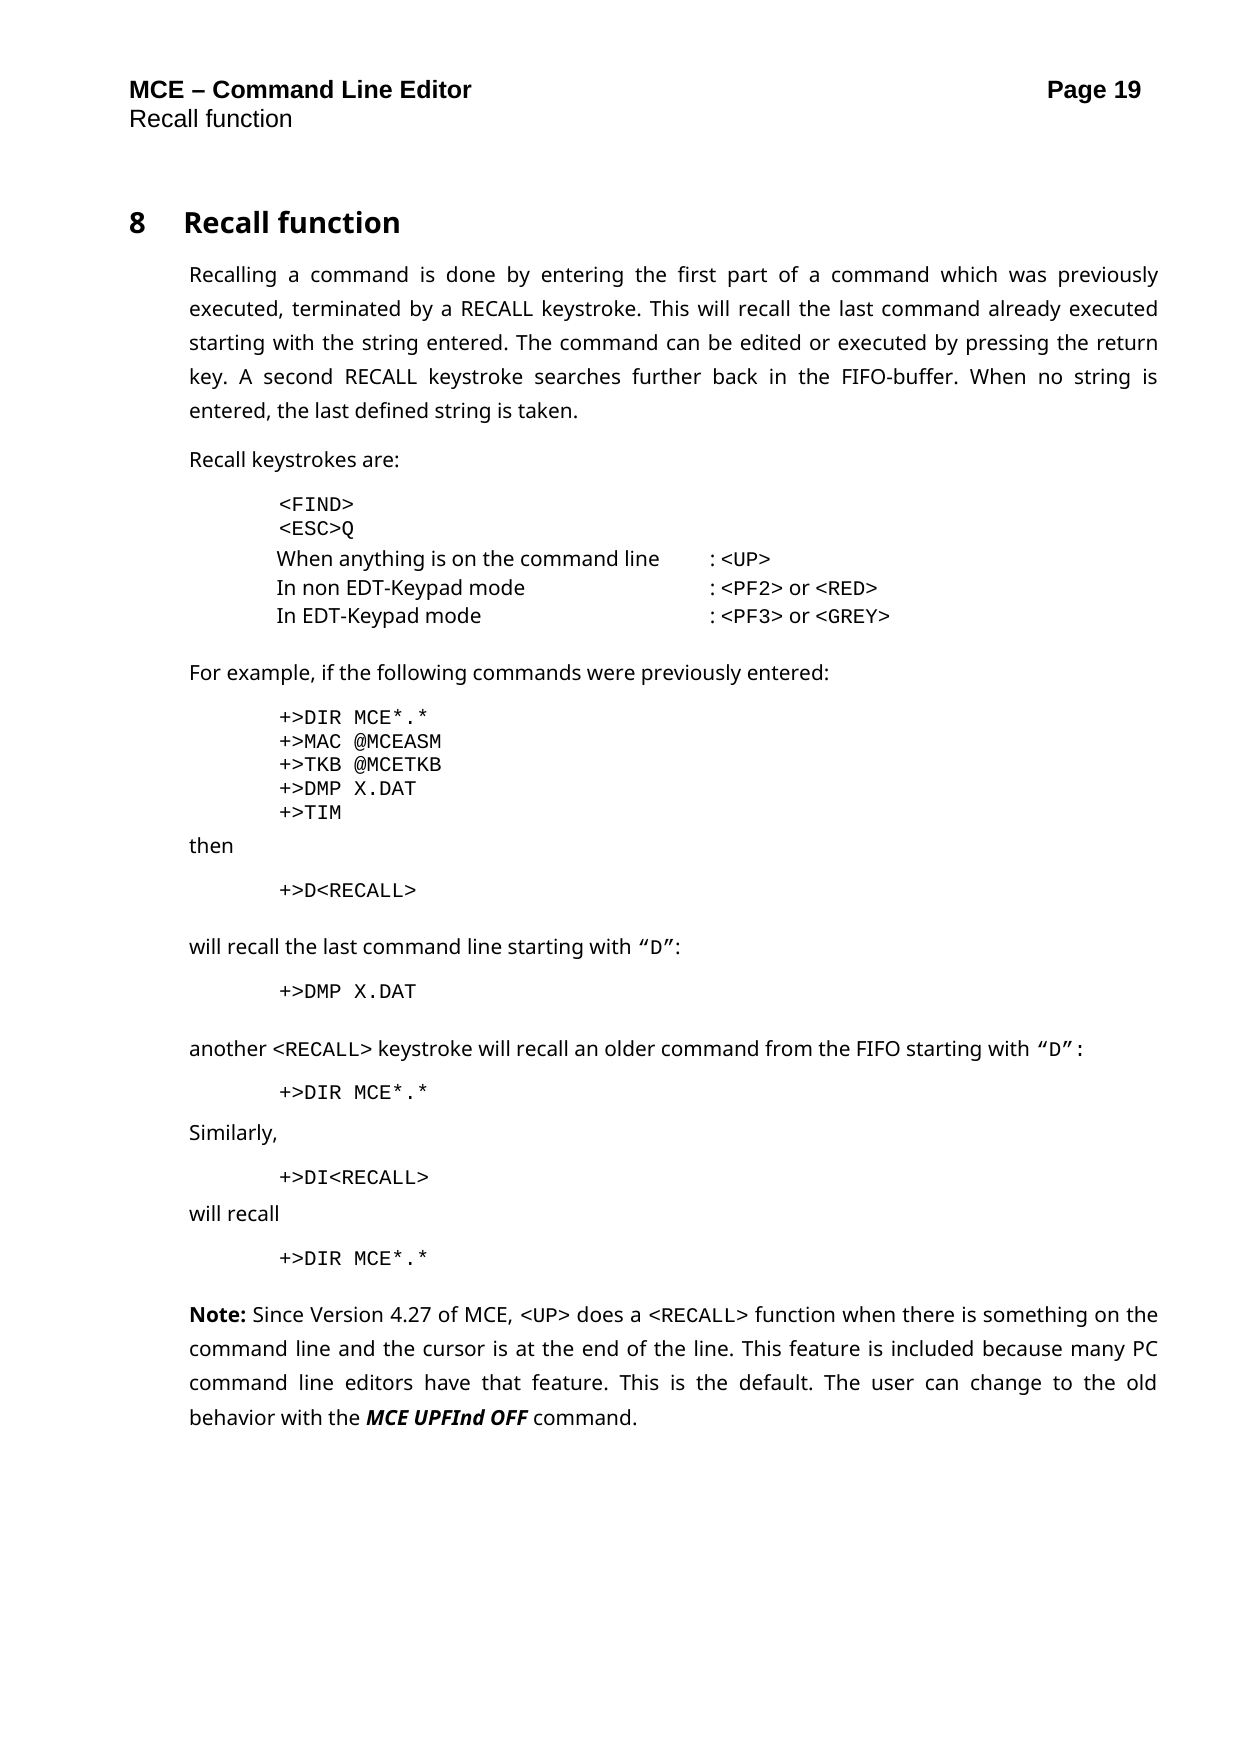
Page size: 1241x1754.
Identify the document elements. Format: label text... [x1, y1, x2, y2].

text In EDT-Keypad mode : <PF3> or <GREY> [204, 601, 1159, 630]
text will recall the last command line starting with “D”: [189, 932, 1159, 961]
text +>D<RECALL> [204, 880, 1159, 904]
text <FIND> [204, 494, 1159, 517]
text +>DMP X.DAT [204, 981, 1159, 1005]
text Note: Since Version 4.27 of MCE, <UP> does a <RECALL> function when there is something on the command line and the cursor is at the end of the line. This feature is included because many PC command line editors have that feature. This is the default. The user can change to the old behavior with the MCE UPFInd OFF command. [189, 1300, 1159, 1431]
text +>MAC @MCEASM [279, 731, 1159, 754]
text +>DIR MCE*.* [204, 1082, 1159, 1106]
text When anything is on the command line : <UP> [204, 544, 1159, 573]
text +>DIR MCE*.* [279, 707, 1159, 731]
text Recalling a command is done by entering the first part of a command which was previously executed, terminated by a RECALL keystroke. This will recall the last command already executed starting with the string entered. The command can be edited or executed by pressing the return key. A second RECALL keystroke searches further back in the FIFO-buffer. When no string is entered, the last defined string is taken. [189, 260, 1159, 425]
text <ESC>Q [204, 517, 1159, 541]
subtitle Recall function [129, 203, 1159, 242]
text another <RECALL> keystroke will recall an older command from the FIFO starting with “D”: [189, 1034, 1159, 1062]
text Similarly, [189, 1118, 1159, 1146]
text will recall [189, 1199, 1159, 1228]
text +>DI<RECALL> [204, 1167, 1159, 1190]
text +>DMP X.DAT [279, 778, 1159, 802]
text then [189, 831, 1159, 860]
text +>TIM [279, 802, 1159, 825]
text +>TKB @MCETKB [279, 754, 1159, 778]
text Recall keystrokes are: [189, 445, 1159, 474]
text +>DIR MCE*.* [204, 1248, 1159, 1272]
text In non EDT-Keypad mode : <PF2> or <RED> [204, 573, 1159, 601]
text For example, if the following commands were previously entered: [189, 658, 1159, 687]
